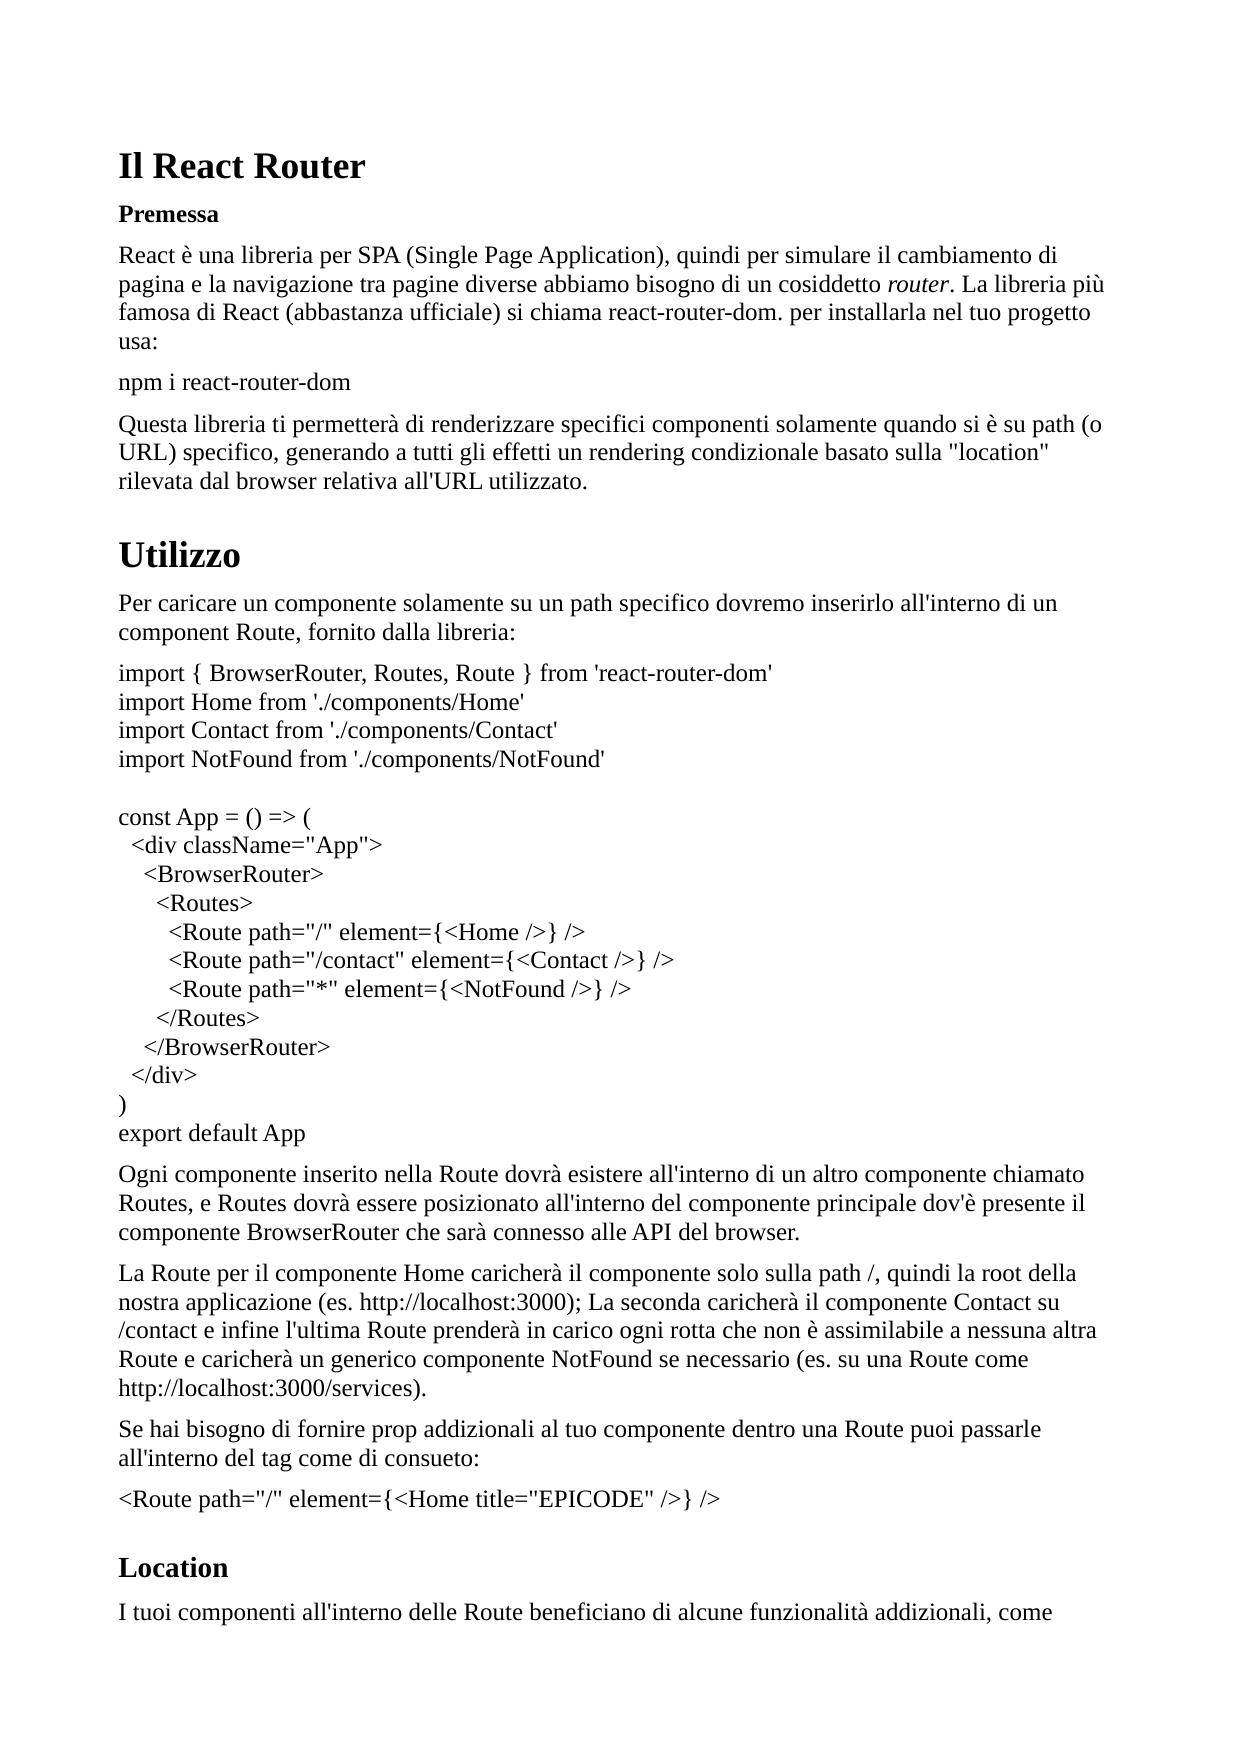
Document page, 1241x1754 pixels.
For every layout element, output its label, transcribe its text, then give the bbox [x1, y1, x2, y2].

text import { BrowserRouter, Routes, Route } from 'react-router-dom' import Home from './components/Home' import Contact from './components/Contact' import NotFound from './components/NotFound' const App = () => ( <div className="App"> <BrowserRouter> <Routes> <Route path="/" element={<Home />} /> <Route path="/contact" element={<Contact />} /> <Route path="*" element={<NotFound />} /> </Routes> </BrowserRouter> </div> ) export default App [118, 658, 1122, 1147]
subtitle Il React Router [118, 143, 1122, 186]
subtitle Location [118, 1551, 1122, 1584]
text React è una libreria per SPA (Single Page Application), quindi per simulare il cambiamento di pagina e la navigazione tra pagine diverse abbiamo bisogno di un cosiddetto router. La libreria più famosa di React (abbastanza ufficiale) si chiama react-router-dom. per installarla nel tuo progetto usa: [118, 240, 1122, 355]
text Questa libreria ti permetterà di renderizzare specifici componenti solamente quando si è su path (o URL) specifico, generando a tutti gli effetti un rendering condizionale basato sulla "location" rilevata dal browser relativa all'URL utilizzato. [118, 409, 1122, 495]
text I tuoi componenti all'interno delle Route beneficiano di alcune funzionalità addizionali, come [118, 1597, 1122, 1625]
text Ogni componente inserito nella Route dovrà esistere all'interno di un altro componente chiamato Routes, e Routes dovrà essere posizionato all'interno del componente principale dov'è presente il componente BrowserRouter che sarà connesso alle API del browser. [118, 1159, 1122, 1246]
text La Route per il componente Home caricherà il componente solo sulla path /, quindi la root della nostra applicazione (es. http://localhost:3000); La seconda caricherà il componente Contact su /contact e infine l'ultima Route prenderà in carico ogni rotta che non è assimilabile a nessuna altra Route e caricherà un generico componente NotFound se necessario (es. su una Route come http://localhost:3000/services). [118, 1258, 1122, 1402]
text Se hai bisogno di fornire prop addizionali al tuo componente dentro una Route puoi passarle all'interno del tag come di consueto: [118, 1414, 1122, 1472]
subtitle Utilizzo [118, 532, 1122, 576]
text <Route path="/" element={<Home title="EPICODE" />} /> [118, 1484, 1122, 1513]
text npm i react-router-dom [118, 367, 1122, 396]
text Per caricare un componente solamente su un path specifico dovremo inserirlo all'interno di un component Route, fornito dalla libreria: [118, 588, 1122, 646]
text Premessa [118, 199, 1122, 227]
